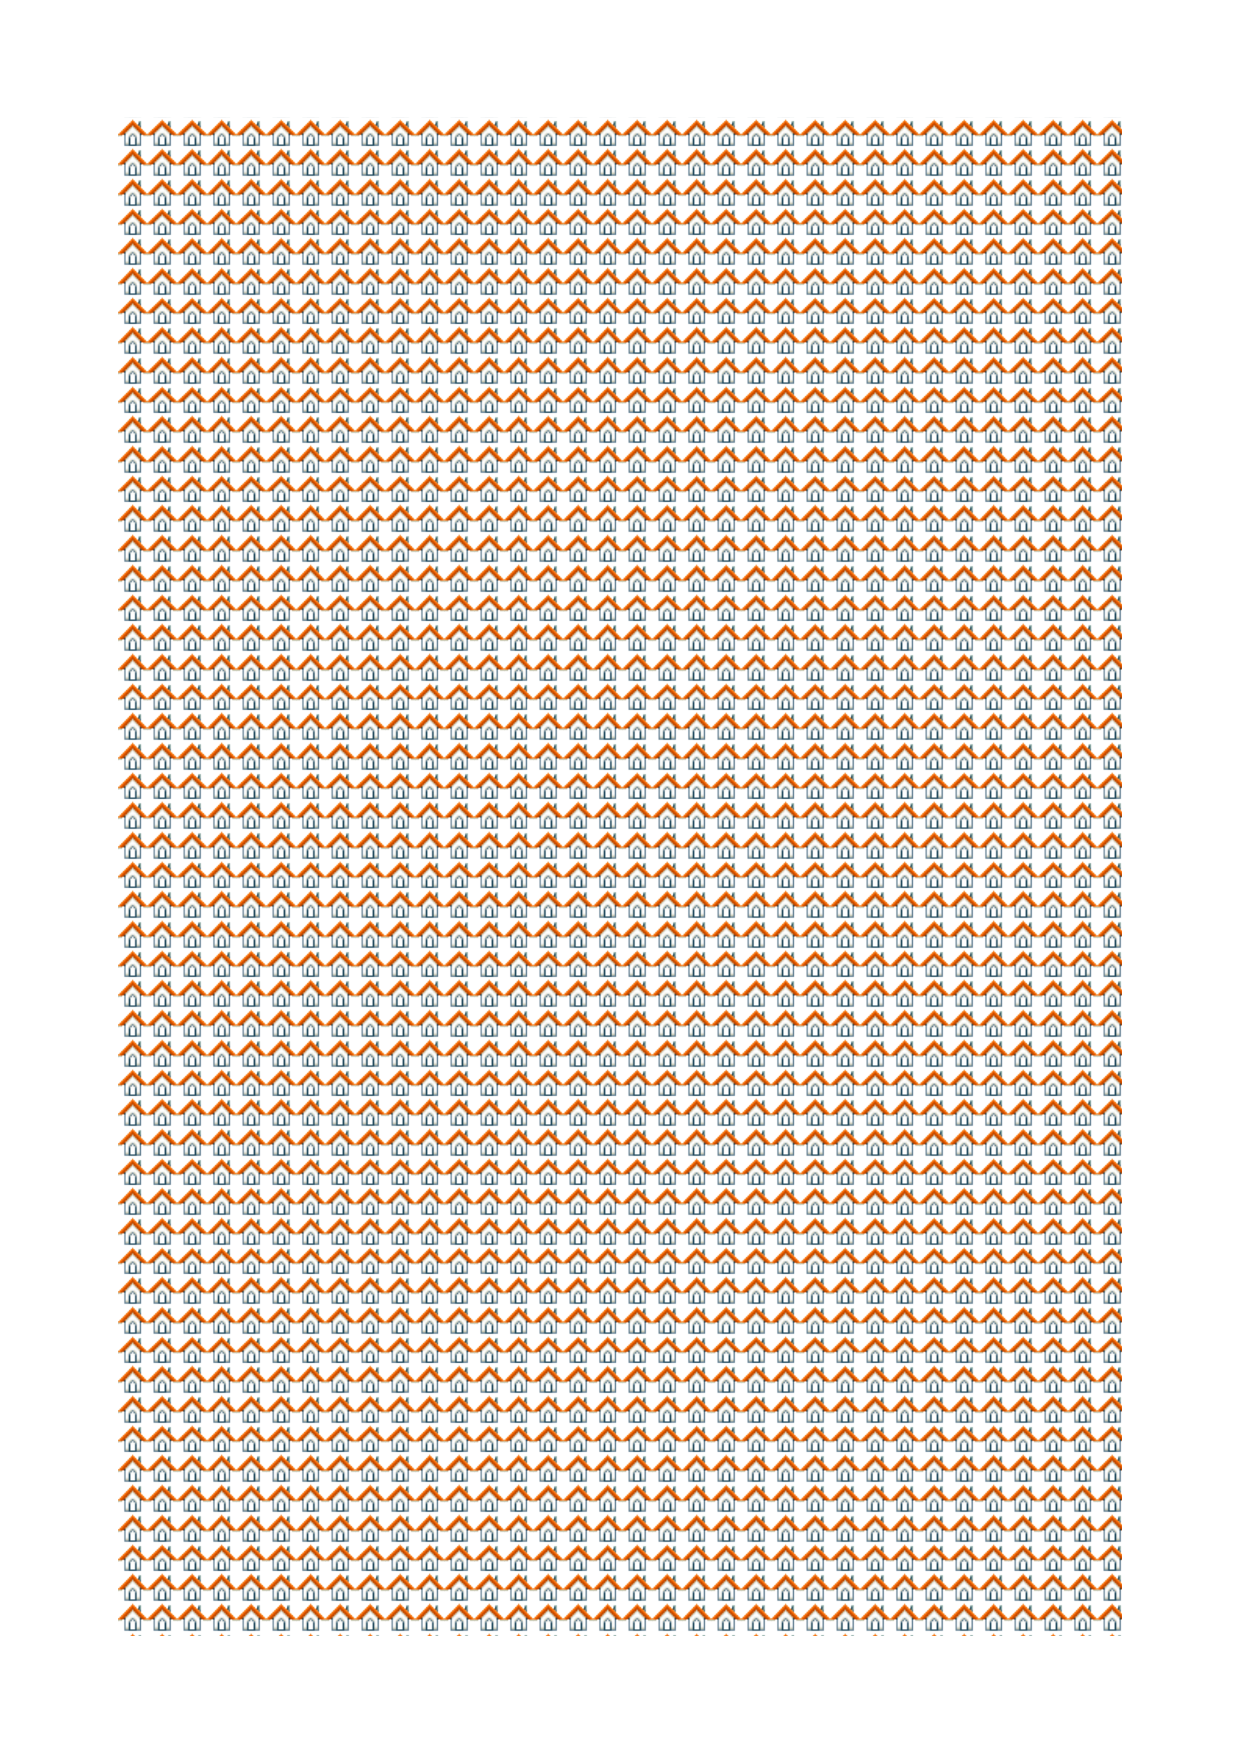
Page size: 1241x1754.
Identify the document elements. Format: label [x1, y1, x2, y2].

picture [118, 117, 1122, 1636]
